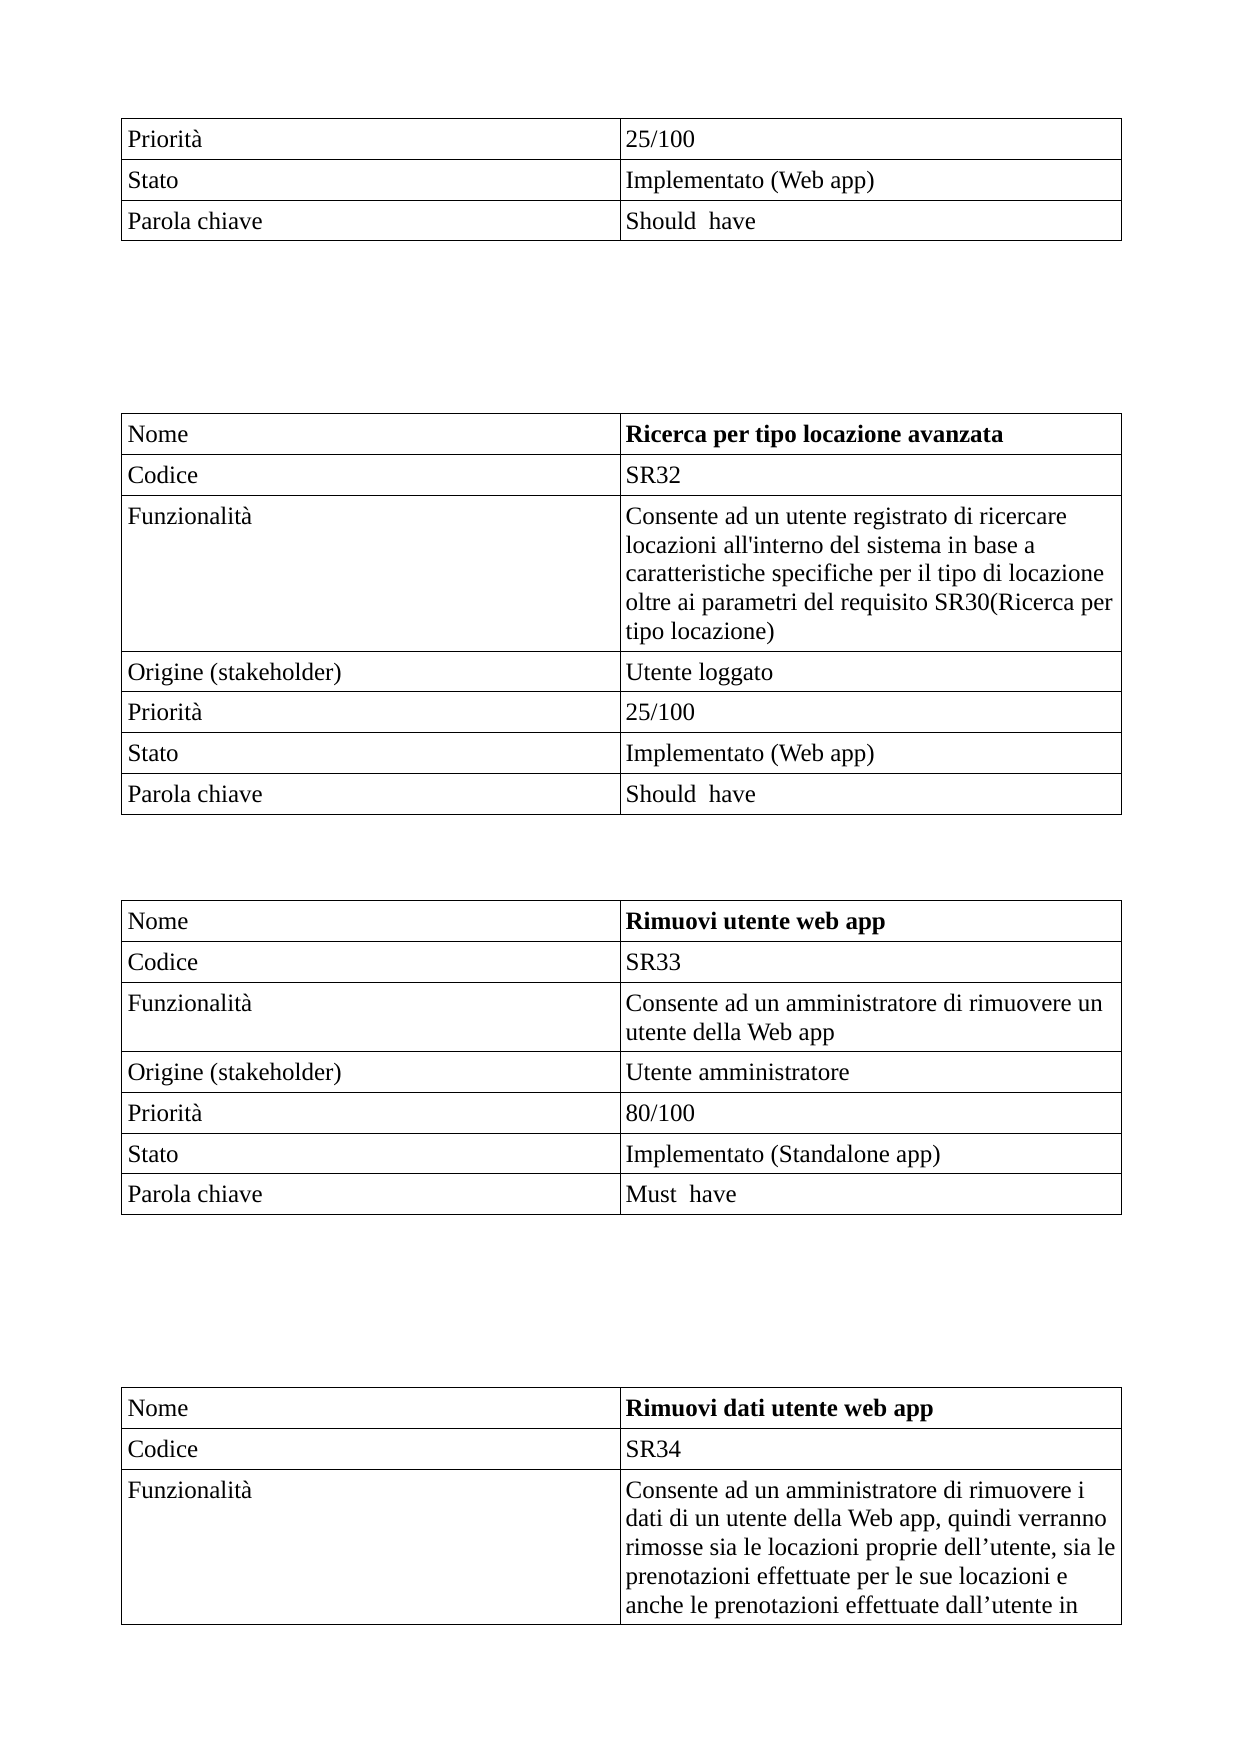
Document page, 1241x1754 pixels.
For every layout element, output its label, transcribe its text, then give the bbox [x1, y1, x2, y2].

table_cell Funzionalità [122, 983, 620, 1051]
table_header Nome [122, 1388, 620, 1428]
table_cell Stato [122, 1134, 620, 1173]
table_cell Parola chiave [122, 201, 620, 240]
table_cell Origine (stakeholder) [122, 652, 620, 691]
table_header Ricerca per tipo locazione avanzata [621, 414, 1121, 454]
table_cell Implementato (Web app) [621, 160, 1121, 199]
table_cell Stato [122, 160, 620, 199]
table_header Nome [122, 901, 620, 941]
table_cell SR32 [621, 455, 1121, 495]
table_cell Priorità [122, 1093, 620, 1133]
table_cell Should have [621, 774, 1121, 813]
table_cell SR34 [621, 1429, 1121, 1468]
table_cell Codice [122, 942, 620, 982]
table_cell Funzionalità [122, 1470, 620, 1624]
table_cell Utente loggato [621, 652, 1121, 691]
table_cell Implementato (Web app) [621, 733, 1121, 773]
table_cell Stato [122, 733, 620, 773]
table_cell Priorità [122, 692, 620, 732]
table_cell Implementato (Standalone app) [621, 1134, 1121, 1173]
table_cell Codice [122, 1429, 620, 1468]
table_cell Utente amministratore [621, 1052, 1121, 1092]
table_header Nome [122, 414, 620, 454]
table_header Rimuovi utente web app [621, 901, 1121, 941]
table_cell Should have [621, 201, 1121, 240]
table_cell 80/100 [621, 1093, 1121, 1133]
table_cell Consente ad un amministratore di rimuovere un utente della Web app [621, 983, 1121, 1051]
table_cell SR33 [621, 942, 1121, 982]
table_cell Origine (stakeholder) [122, 1052, 620, 1092]
table_cell Priorità [122, 119, 620, 159]
table_cell Codice [122, 455, 620, 495]
table_cell Consente ad un utente registrato di ricercare locazioni all'interno del sistema in base a caratteristiche specifiche per il tipo di locazione oltre ai parametri del requisito SR30(Ricerca per tipo locazione) [621, 496, 1121, 651]
table_cell Parola chiave [122, 774, 620, 813]
table_cell Consente ad un amministratore di rimuovere i dati di un utente della Web app, quindi verranno rimosse sia le locazioni proprie dell’utente, sia le prenotazioni effettuate per le sue locazioni e anche le prenotazioni effettuate dall’utente in [621, 1470, 1121, 1624]
table_cell Must have [621, 1174, 1121, 1214]
table_cell 25/100 [621, 119, 1121, 159]
table_cell Funzionalità [122, 496, 620, 651]
table_cell Parola chiave [122, 1174, 620, 1214]
table_header Rimuovi dati utente web app [621, 1388, 1121, 1428]
table_cell 25/100 [621, 692, 1121, 732]
